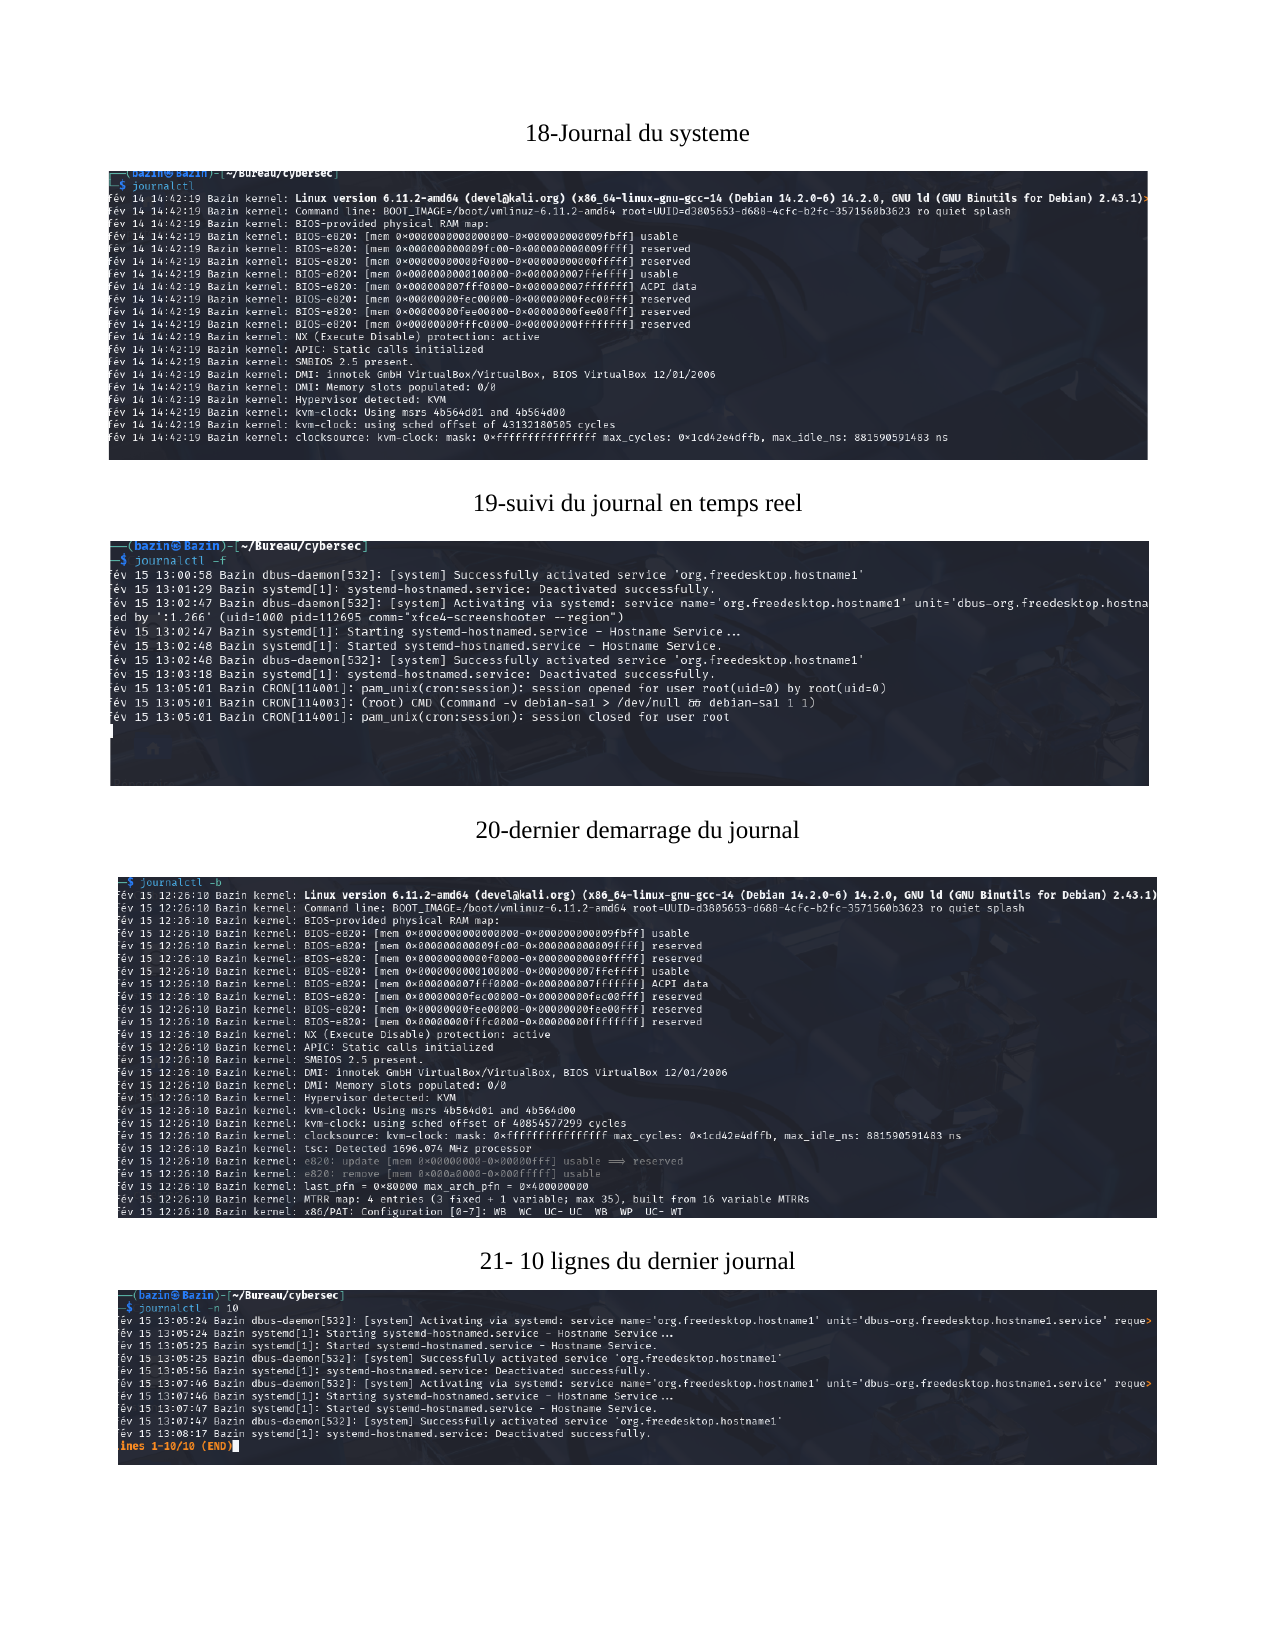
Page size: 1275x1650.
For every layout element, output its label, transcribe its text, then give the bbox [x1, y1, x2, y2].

picture [118, 877, 1157, 1218]
text 21- 10 lignes du dernier journal [118, 1246, 1157, 1275]
text 18-Journal du systeme [118, 118, 1157, 147]
text 20-dernier demarrage du journal [118, 815, 1157, 843]
picture [110, 541, 1149, 786]
picture [118, 1290, 1157, 1465]
text 19-suivi du journal en temps reel [118, 488, 1157, 517]
picture [108, 171, 1148, 460]
